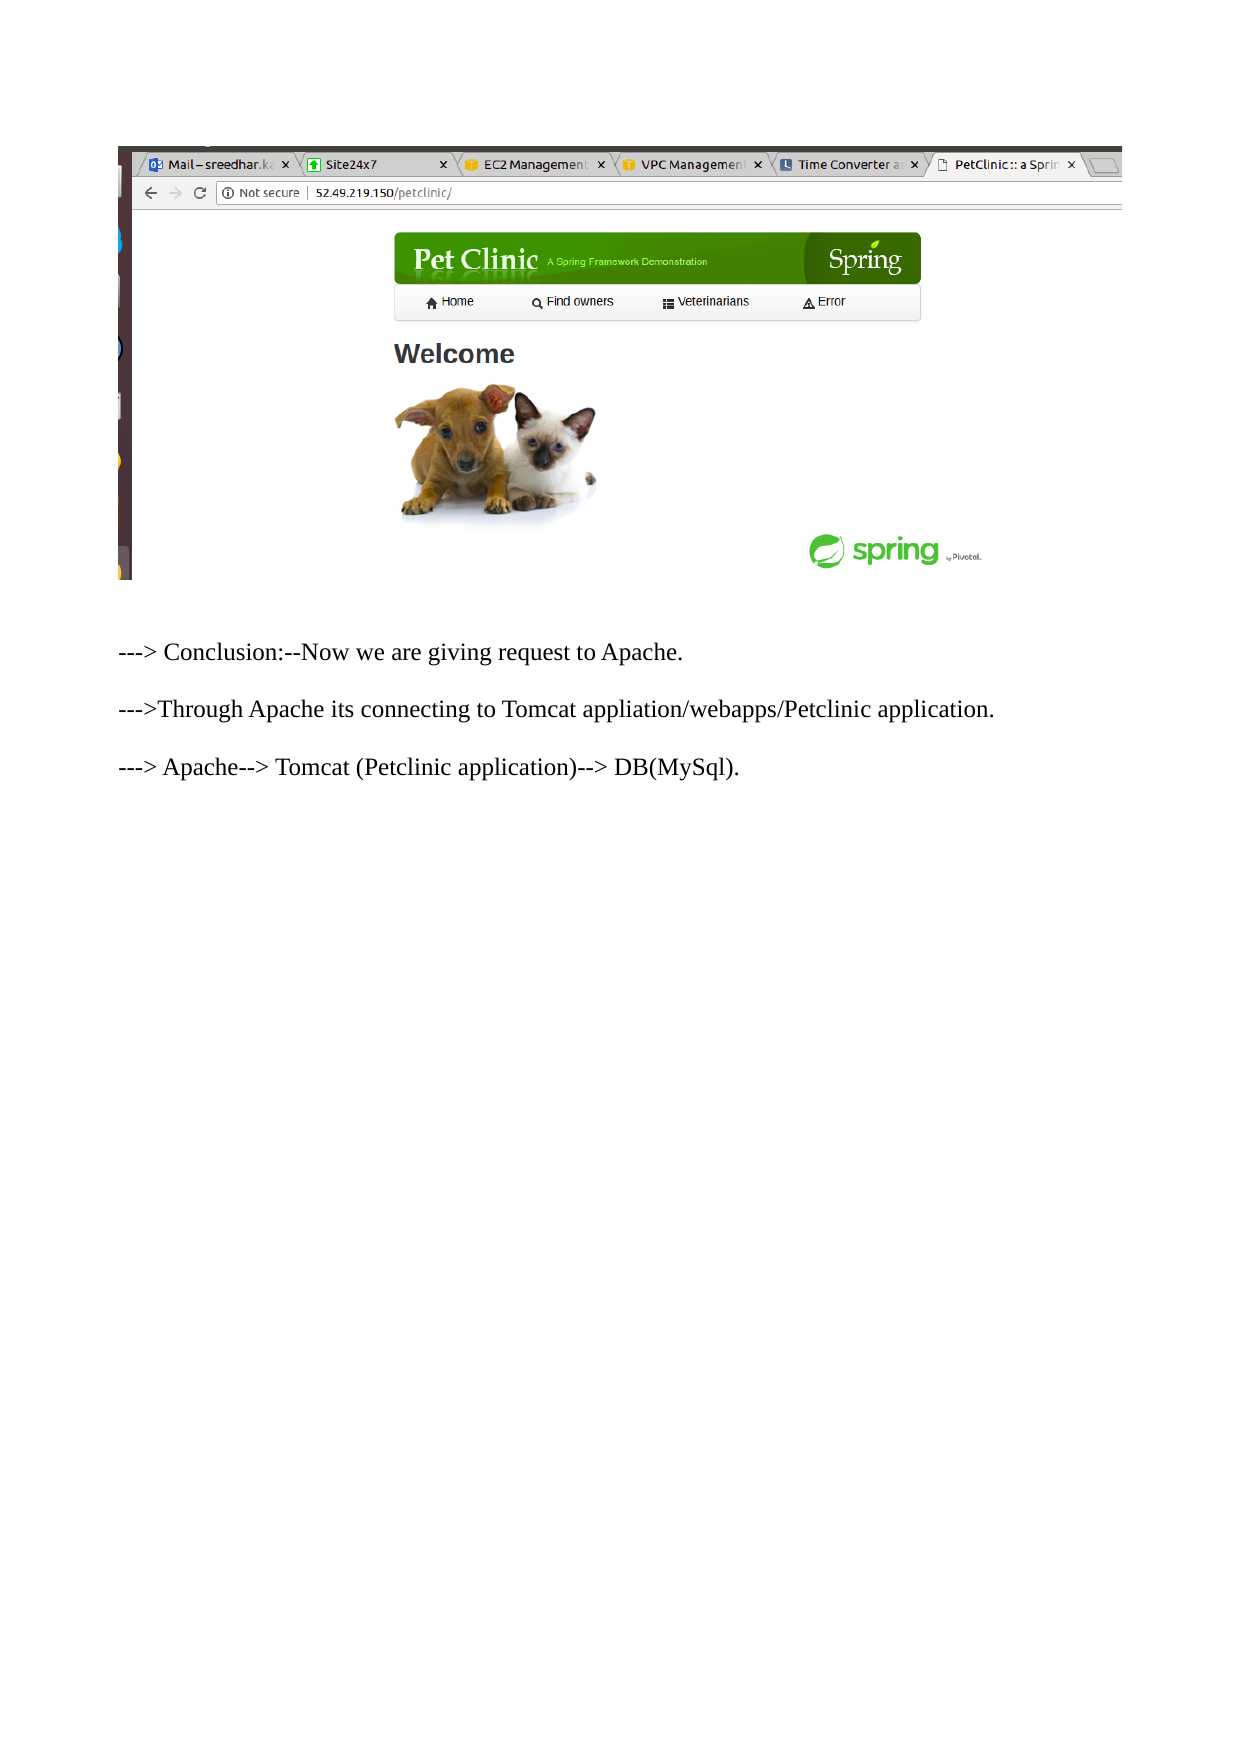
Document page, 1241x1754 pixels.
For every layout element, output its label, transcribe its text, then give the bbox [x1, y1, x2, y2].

text ---> Conclusion:--Now we are giving request to Apache. [118, 637, 1122, 665]
text ---> Apache--> Tomcat (Petclinic application)--> DB(MySql). [118, 752, 1122, 780]
text --->Through Apache its connecting to Tomcat appliation/webapps/Petclinic application. [118, 694, 1122, 723]
picture [118, 146, 1123, 580]
